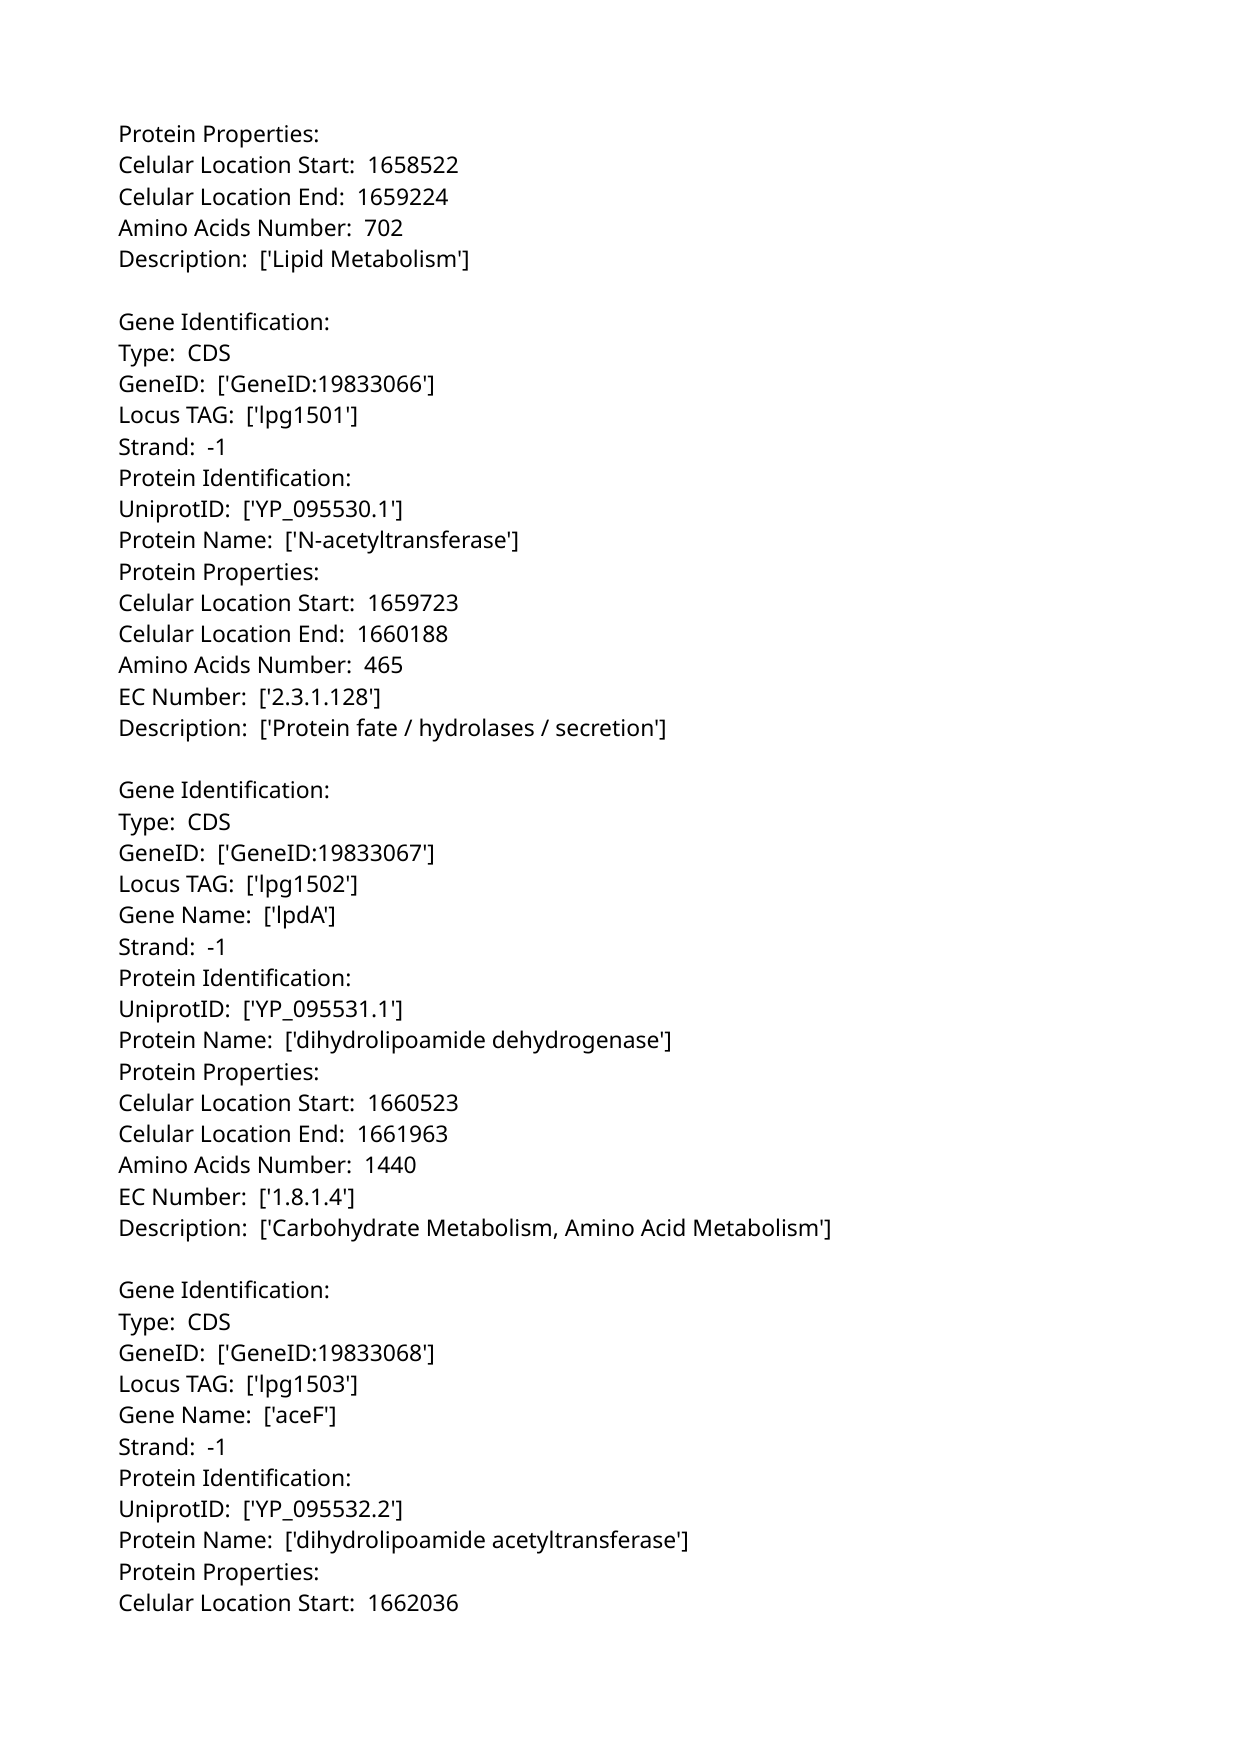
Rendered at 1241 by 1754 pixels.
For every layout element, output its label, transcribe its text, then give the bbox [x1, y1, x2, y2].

text Celular Location Start: 1659723 [118, 587, 1122, 618]
text GeneID: ['GeneID:19833067'] [118, 837, 1122, 868]
text Protein Properties: [118, 556, 1122, 587]
text Protein Name: ['N-acetyltransferase'] [118, 524, 1122, 556]
text Celular Location End: 1660188 [118, 618, 1122, 649]
text Amino Acids Number: 702 [118, 212, 1122, 243]
text Protein Identification: [118, 1462, 1122, 1493]
text UniprotID: ['YP_095532.2'] [118, 1493, 1122, 1524]
text Strand: -1 [118, 1431, 1122, 1462]
text Gene Identification: [118, 1274, 1122, 1306]
text Protein Properties: [118, 1556, 1122, 1587]
text EC Number: ['1.8.1.4'] [118, 1181, 1122, 1212]
text UniprotID: ['YP_095531.1'] [118, 993, 1122, 1024]
text Locus TAG: ['lpg1503'] [118, 1368, 1122, 1399]
text Protein Name: ['dihydrolipoamide acetyltransferase'] [118, 1524, 1122, 1556]
text Type: CDS [118, 337, 1122, 368]
text Protein Properties: [118, 118, 1122, 149]
text Description: ['Lipid Metabolism'] [118, 243, 1122, 274]
text Locus TAG: ['lpg1501'] [118, 399, 1122, 431]
text Strand: -1 [118, 431, 1122, 462]
text Celular Location Start: 1660523 [118, 1087, 1122, 1118]
text Gene Name: ['lpdA'] [118, 899, 1122, 931]
text Protein Name: ['dihydrolipoamide dehydrogenase'] [118, 1024, 1122, 1056]
text Celular Location Start: 1662036 [118, 1587, 1122, 1618]
text Protein Properties: [118, 1056, 1122, 1087]
text Gene Identification: [118, 774, 1122, 806]
text Strand: -1 [118, 931, 1122, 962]
text Description: ['Carbohydrate Metabolism, Amino Acid Metabolism'] [118, 1212, 1122, 1243]
text Description: ['Protein fate / hydrolases / secretion'] [118, 712, 1122, 743]
text Type: CDS [118, 1306, 1122, 1337]
text Gene Identification: [118, 306, 1122, 337]
text EC Number: ['2.3.1.128'] [118, 681, 1122, 712]
text Celular Location End: 1661963 [118, 1118, 1122, 1149]
text Protein Identification: [118, 462, 1122, 493]
text Protein Identification: [118, 962, 1122, 993]
text GeneID: ['GeneID:19833066'] [118, 368, 1122, 399]
text Celular Location End: 1659224 [118, 181, 1122, 212]
text Amino Acids Number: 465 [118, 649, 1122, 681]
text Type: CDS [118, 806, 1122, 837]
text Locus TAG: ['lpg1502'] [118, 868, 1122, 899]
text Celular Location Start: 1658522 [118, 149, 1122, 181]
text UniprotID: ['YP_095530.1'] [118, 493, 1122, 524]
text Amino Acids Number: 1440 [118, 1149, 1122, 1181]
text Gene Name: ['aceF'] [118, 1399, 1122, 1431]
text GeneID: ['GeneID:19833068'] [118, 1337, 1122, 1368]
